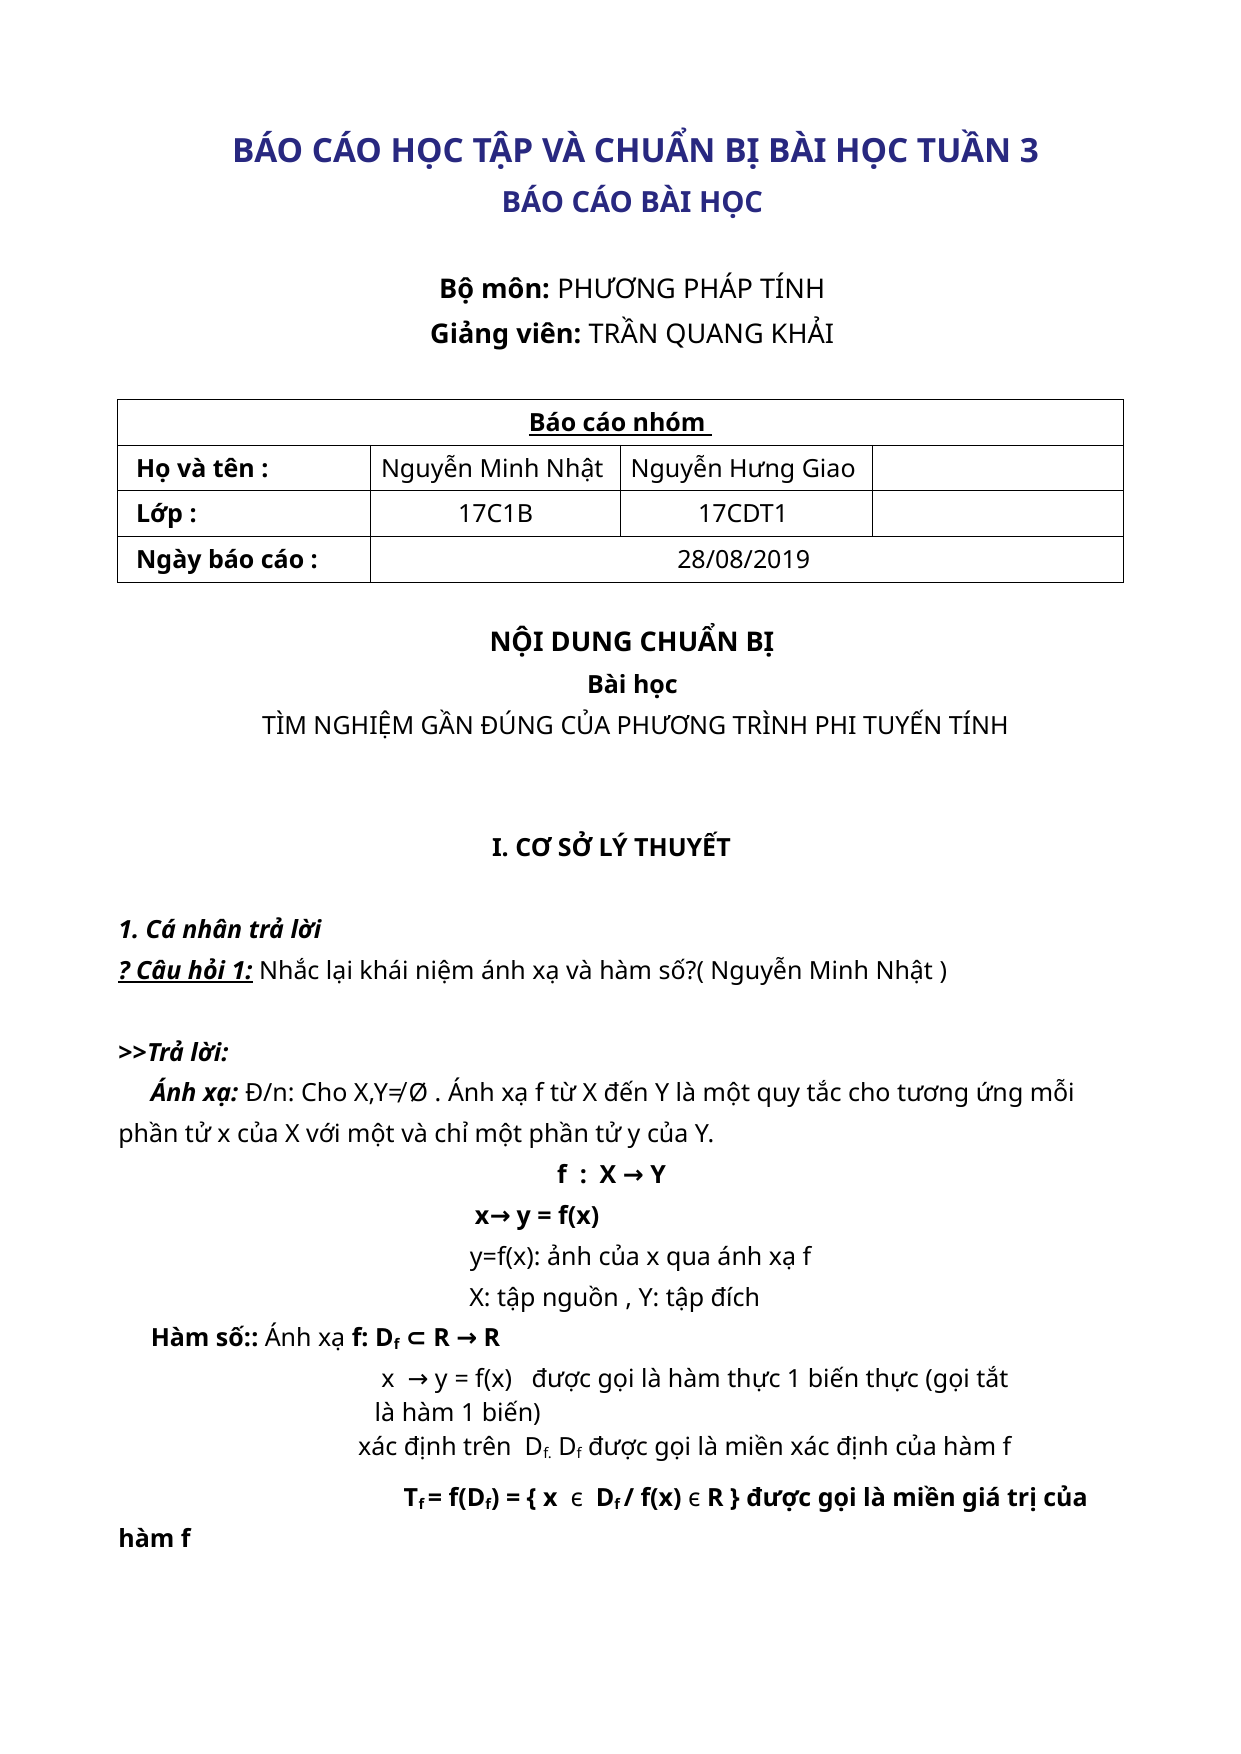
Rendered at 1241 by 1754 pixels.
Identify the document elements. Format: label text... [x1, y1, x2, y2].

text Hàm số:: Ánh xạ f: Df ⊂ R → R [118, 1320, 1111, 1354]
text X: tập nguồn , Y: tập đích [118, 1279, 1111, 1313]
text Giảng viên: TRẦN QUANG KHẢI [160, 314, 1111, 351]
table_cell Nguyễn Minh Nhật [371, 446, 620, 490]
text BÁO CÁO HỌC TẬP VÀ CHUẨN BỊ BÀI HỌC TUẦN 3 [160, 127, 1111, 172]
text Bộ môn: PHƯƠNG PHÁP TÍNH [160, 270, 1111, 307]
table_cell 17C1B [371, 491, 620, 536]
text x→ y = f(x) [118, 1197, 1111, 1232]
text f : X → Y [118, 1157, 1111, 1191]
table_cell Ngày báo cáo : [118, 537, 370, 582]
text Ánh xạ: Đ/n: Cho X,Y≠ Ø . Ánh xạ f từ X đến Y là một quy tắc cho tương ứng mỗi phần tử x của X với một và chỉ một phần tử y của Y. [118, 1075, 1111, 1150]
list x → y = f(x) được gọi là hàm thực 1 biến thực (gọi tắt [193, 1361, 1122, 1395]
text BÁO CÁO BÀI HỌC [160, 181, 1111, 221]
list xác định trên Df. Df được gọi là miền xác định của hàm f [118, 1429, 1122, 1463]
text Tf = f(Df) = { x є Df / f(x) є R } được gọi là miền giá trị của hàm f [118, 1480, 1111, 1554]
text 1. Cá nhân trả lời [118, 912, 1111, 946]
table_cell [873, 446, 1123, 490]
table_cell [873, 491, 1123, 536]
table_cell Họ và tên : [118, 446, 370, 490]
table_cell Nguyễn Hưng Giao [621, 446, 872, 490]
text >>Trả lời: [118, 1034, 1111, 1068]
text I. CƠ SỞ LÝ THUYẾT [118, 830, 1111, 864]
text NỘI DUNG CHUẨN BỊ [160, 622, 1111, 659]
text ? Câu hỏi 1: Nhắc lại khái niệm ánh xạ và hàm số?( Nguyễn Minh Nhật ) [118, 952, 1111, 987]
table_header Báo cáo nhóm [118, 400, 1123, 445]
table_cell 17CDT1 [621, 491, 872, 536]
text Bài học [160, 667, 1111, 701]
list là hàm 1 biến) [193, 1395, 1122, 1429]
text TÌM NGHIỆM GẦN ĐÚNG CỦA PHƯƠNG TRÌNH PHI TUYẾN TÍNH [160, 707, 1111, 742]
text y=f(x): ảnh của x qua ánh xạ f [118, 1238, 1111, 1272]
table_cell Lớp : [118, 491, 370, 536]
table_cell 28/08/2019 [371, 537, 1123, 582]
